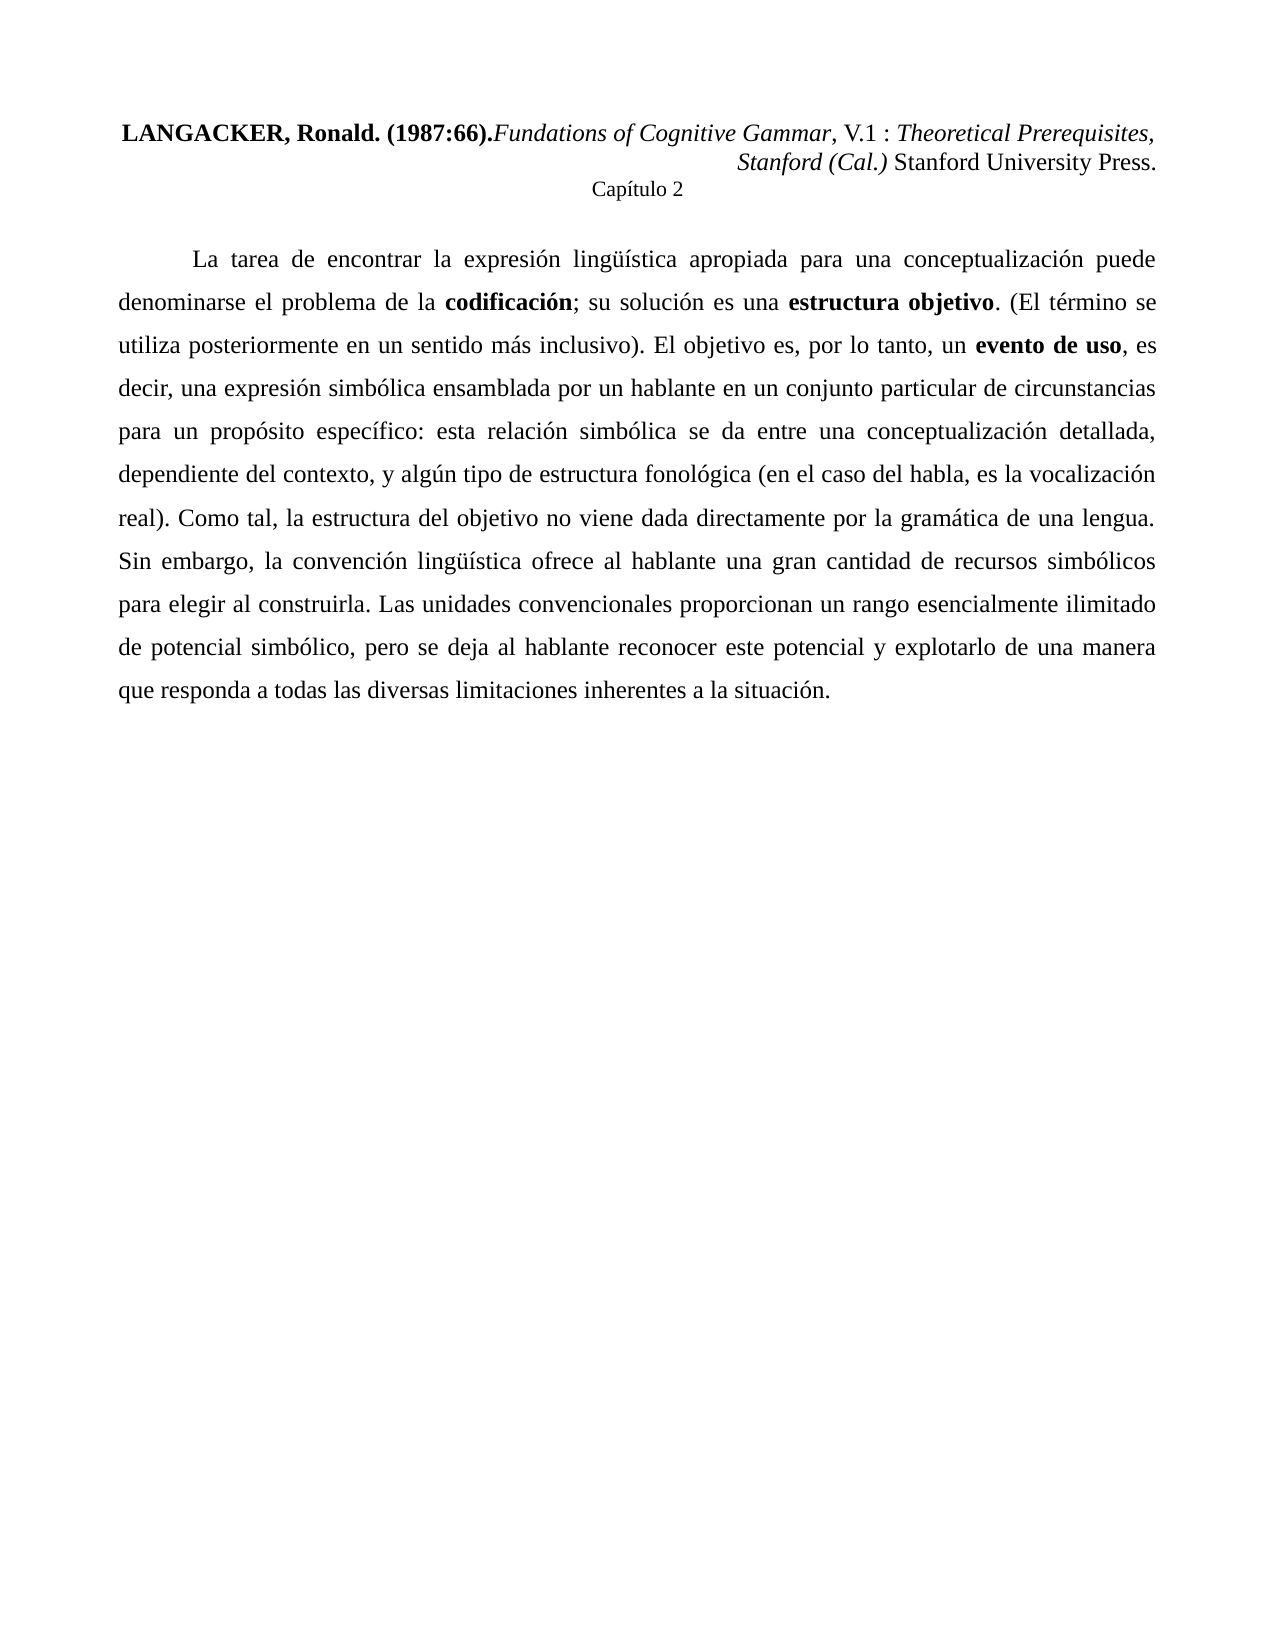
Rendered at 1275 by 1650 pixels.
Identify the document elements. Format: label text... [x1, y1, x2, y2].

text Capítulo 2 [118, 176, 1157, 201]
text La tarea de encontrar la expresión lingüística apropiada para una conceptualización puede denominarse el problema de la codificación; su solución es una estructura objetivo. (El término se utiliza posteriormente en un sentido más inclusivo). El objetivo es, por lo tanto, un evento de uso, es decir, una expresión simbólica ensamblada por un hablante en un conjunto particular de circunstancias para un propósito específico: esta relación simbólica se da entre una conceptualización detallada, dependiente del contexto, y algún tipo de estructura fonológica (en el caso del habla, es la vocalización real). Como tal, la estructura del objetivo no viene dada directamente por la gramática de una lengua. Sin embargo, la convención lingüística ofrece al hablante una gran cantidad de recursos simbólicos para elegir al construirla. Las unidades convencionales proporcionan un rango esencialmente ilimitado de potencial simbólico, pero se deja al hablante reconocer este potencial y explotarlo de una manera que responda a todas las diversas limitaciones inherentes a la situación. [118, 244, 1157, 704]
text LANGACKER, Ronald. (1987:66).Fundations of Cognitive Gammar, V.1 : Theoretical Prerequisites, Stanford (Cal.) Stanford University Press. [118, 118, 1157, 176]
